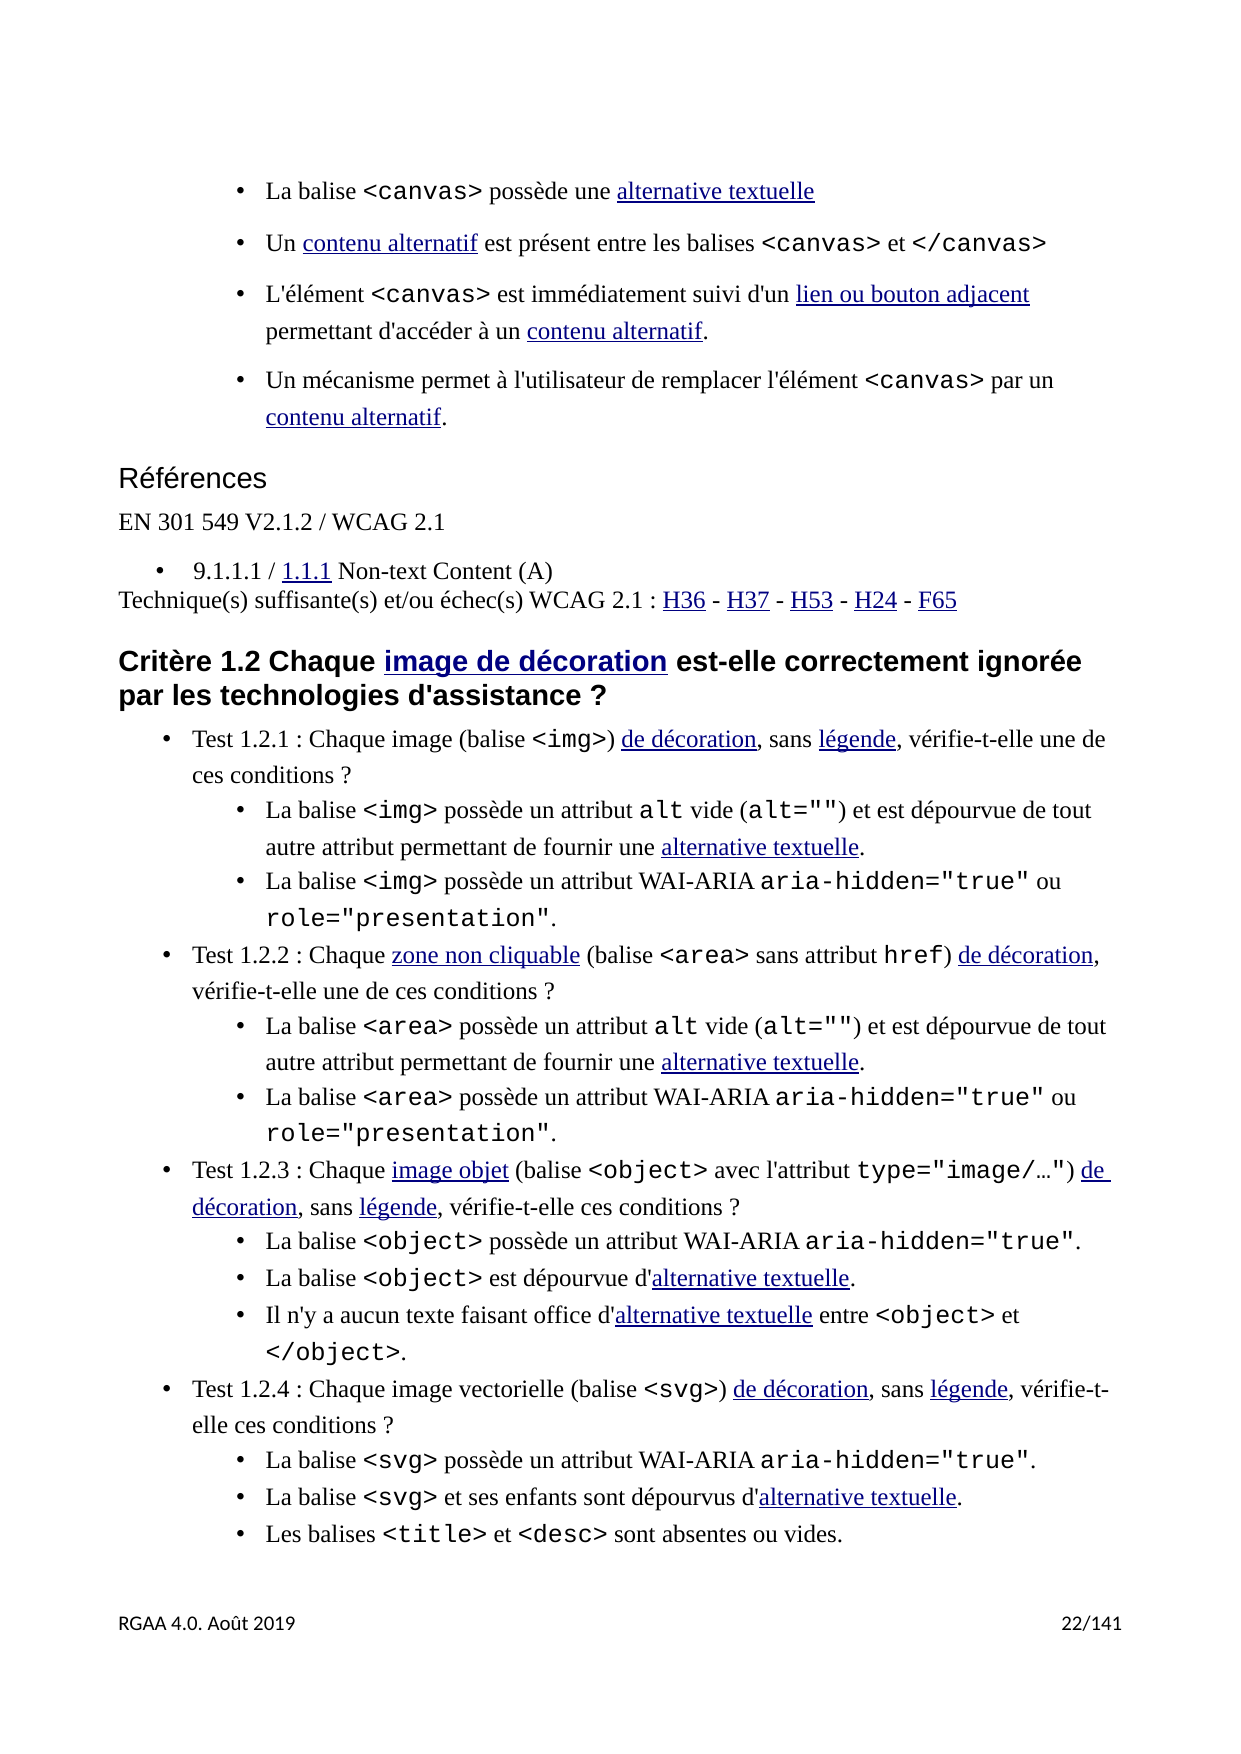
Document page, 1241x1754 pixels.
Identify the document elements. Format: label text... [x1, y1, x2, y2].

list La balise <area> possède un attribut WAI-ARIA aria-hidden="true" ou role="presentation". [236, 1082, 1122, 1149]
list La balise <canvas> possède une alternative textuelle [236, 176, 1122, 207]
list La balise <svg> et ses enfants sont dépourvus d'alternative textuelle. [236, 1482, 1122, 1513]
list Un mécanisme permet à l'utilisateur de remplacer l'élément <canvas> par un contenu alternatif. [236, 365, 1122, 430]
text Technique(s) suffisante(s) et/ou échec(s) WCAG 2.1 : H36 - H37 - H53 - H24 - F65 [118, 585, 1122, 614]
list 9.1.1.1 / 1.1.1 Non-text Content (A) [156, 556, 1122, 585]
list Un contenu alternatif est présent entre les balises <canvas> et </canvas> [236, 228, 1122, 259]
list Il n'y a aucun texte faisant office d'alternative textuelle entre <object> et </object>. [236, 1300, 1122, 1368]
list La balise <object> possède un attribut WAI-ARIA aria-hidden="true". [236, 1226, 1122, 1257]
list La balise <img> possède un attribut WAI-ARIA aria-hidden="true" ou role="presentation". [236, 866, 1122, 933]
subtitle Références [118, 461, 1122, 495]
list Test 1.2.4 : Chaque image vectorielle (balise <svg>) de décoration, sans légende, vérifie-t-elle ces conditions ? [162, 1374, 1122, 1439]
text EN 301 549 V2.1.2 / WCAG 2.1 [118, 507, 1122, 536]
list Test 1.2.2 : Chaque zone non cliquable (balise <area> sans attribut href) de décoration, vérifie-t-elle une de ces conditions ? [162, 940, 1122, 1005]
list La balise <area> possède un attribut alt vide (alt="") et est dépourvue de tout autre attribut permettant de fournir une alternative textuelle. [236, 1011, 1122, 1076]
subtitle Critère 1.2 Chaque image de décoration est-elle correctement ignorée par les technologies d'assistance ? [118, 644, 1122, 712]
list La balise <img> possède un attribut alt vide (alt="") et est dépourvue de tout autre attribut permettant de fournir une alternative textuelle. [236, 795, 1122, 860]
list Test 1.2.3 : Chaque image objet (balise <object> avec l'attribut type="image/…") de décoration, sans légende, vérifie-t-elle ces conditions ? [162, 1155, 1122, 1221]
list La balise <object> est dépourvue d'alternative textuelle. [236, 1263, 1122, 1294]
list Les balises <title> et <desc> sont absentes ou vides. [236, 1519, 1122, 1550]
list La balise <svg> possède un attribut WAI-ARIA aria-hidden="true". [236, 1445, 1122, 1476]
list L'élément <canvas> est immédiatement suivi d'un lien ou bouton adjacent permettant d'accéder à un contenu alternatif. [236, 279, 1122, 345]
list Test 1.2.1 : Chaque image (balise <img>) de décoration, sans légende, vérifie-t-elle une de ces conditions ? [162, 724, 1122, 789]
